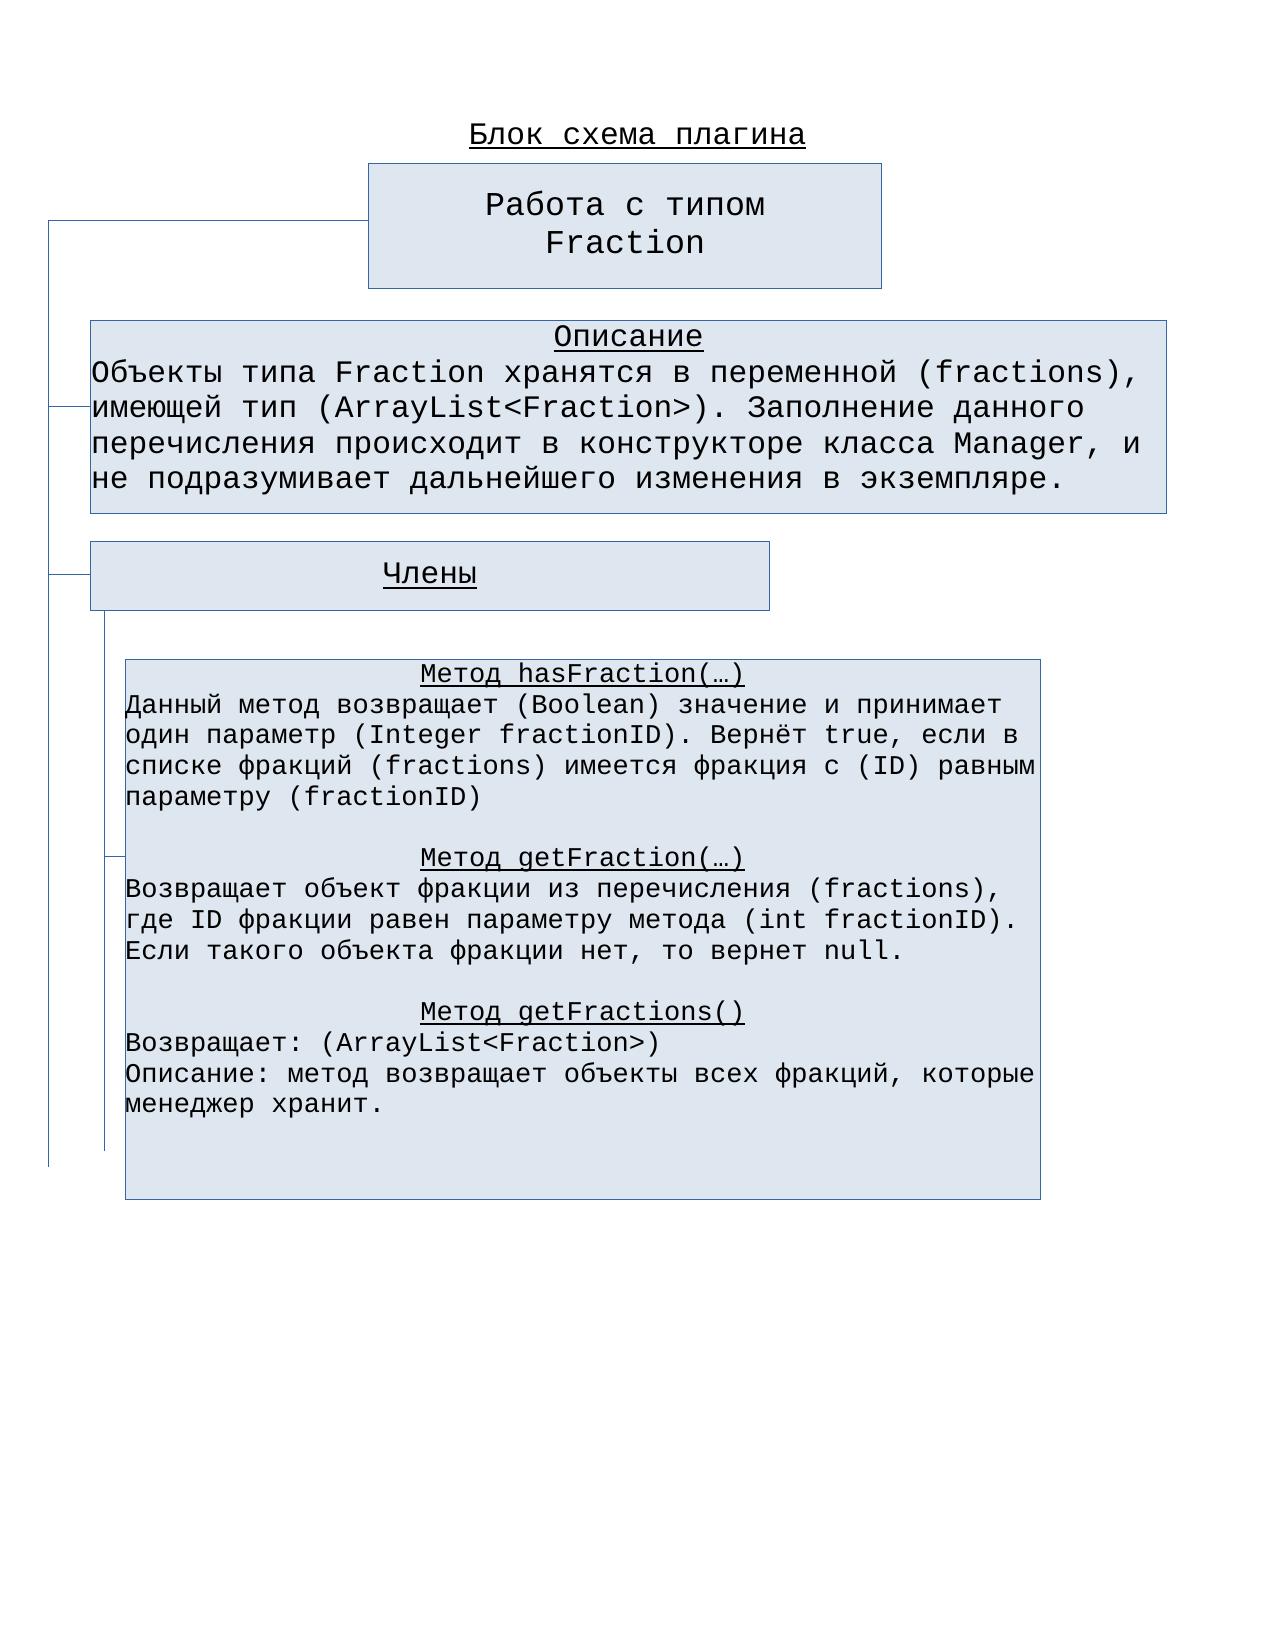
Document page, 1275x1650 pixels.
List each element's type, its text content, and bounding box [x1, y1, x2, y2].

text Блок схема плагина [118, 118, 1157, 153]
